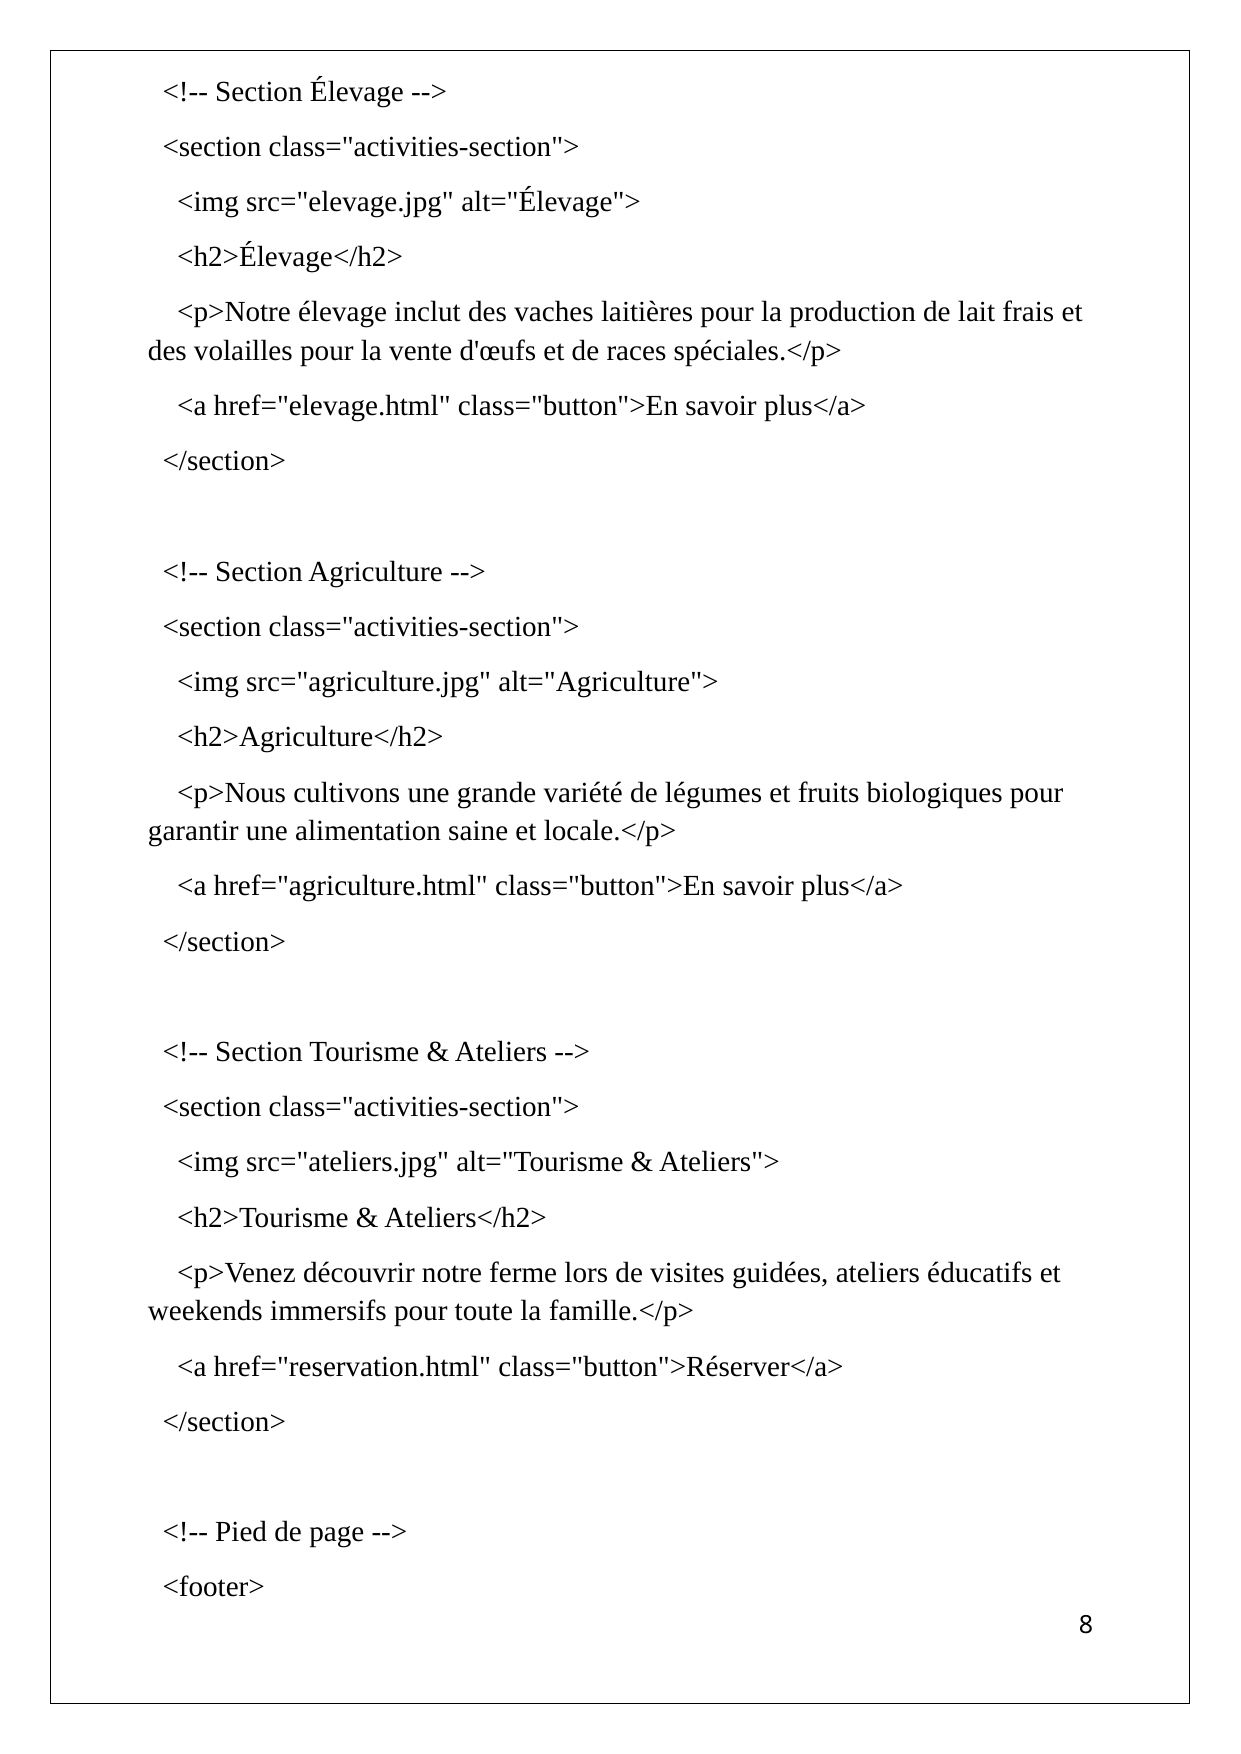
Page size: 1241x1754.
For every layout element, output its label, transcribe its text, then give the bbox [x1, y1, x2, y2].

text <footer> [148, 1569, 1093, 1603]
text <!-- Section Tourisme & Ateliers --> [148, 1034, 1093, 1068]
text <p>Nous cultivons une grande variété de légumes et fruits biologiques pour garantir une alimentation saine et locale.</p> [148, 775, 1093, 847]
text <section class="activities-section"> [148, 1089, 1093, 1123]
text <a href="elevage.html" class="button">En savoir plus</a> [148, 388, 1093, 422]
text <section class="activities-section"> [148, 129, 1093, 162]
text <a href="reservation.html" class="button">Réserver</a> [148, 1349, 1093, 1382]
text <h2>Tourisme & Ateliers</h2> [148, 1200, 1093, 1233]
text </section> [148, 443, 1093, 477]
text <!-- Pied de page --> [148, 1514, 1093, 1548]
text <!-- Section Élevage --> [148, 74, 1093, 107]
text <!-- Section Agriculture --> [148, 554, 1093, 587]
text <section class="activities-section"> [148, 609, 1093, 643]
text <p>Notre élevage inclut des vaches laitières pour la production de lait frais et des volailles pour la vente d'œufs et de races spéciales.</p> [148, 294, 1093, 367]
text <img src="elevage.jpg" alt="Élevage"> [148, 184, 1093, 218]
text </section> [148, 924, 1093, 957]
text <p>Venez découvrir notre ferme lors de visites guidées, ateliers éducatifs et weekends immersifs pour toute la famille.</p> [148, 1255, 1093, 1327]
text <img src="agriculture.jpg" alt="Agriculture"> [148, 664, 1093, 698]
text <h2>Agriculture</h2> [148, 719, 1093, 753]
text </section> [148, 1404, 1093, 1437]
text <a href="agriculture.html" class="button">En savoir plus</a> [148, 868, 1093, 902]
text <h2>Élevage</h2> [148, 239, 1093, 273]
text <img src="ateliers.jpg" alt="Tourisme & Ateliers"> [148, 1144, 1093, 1178]
